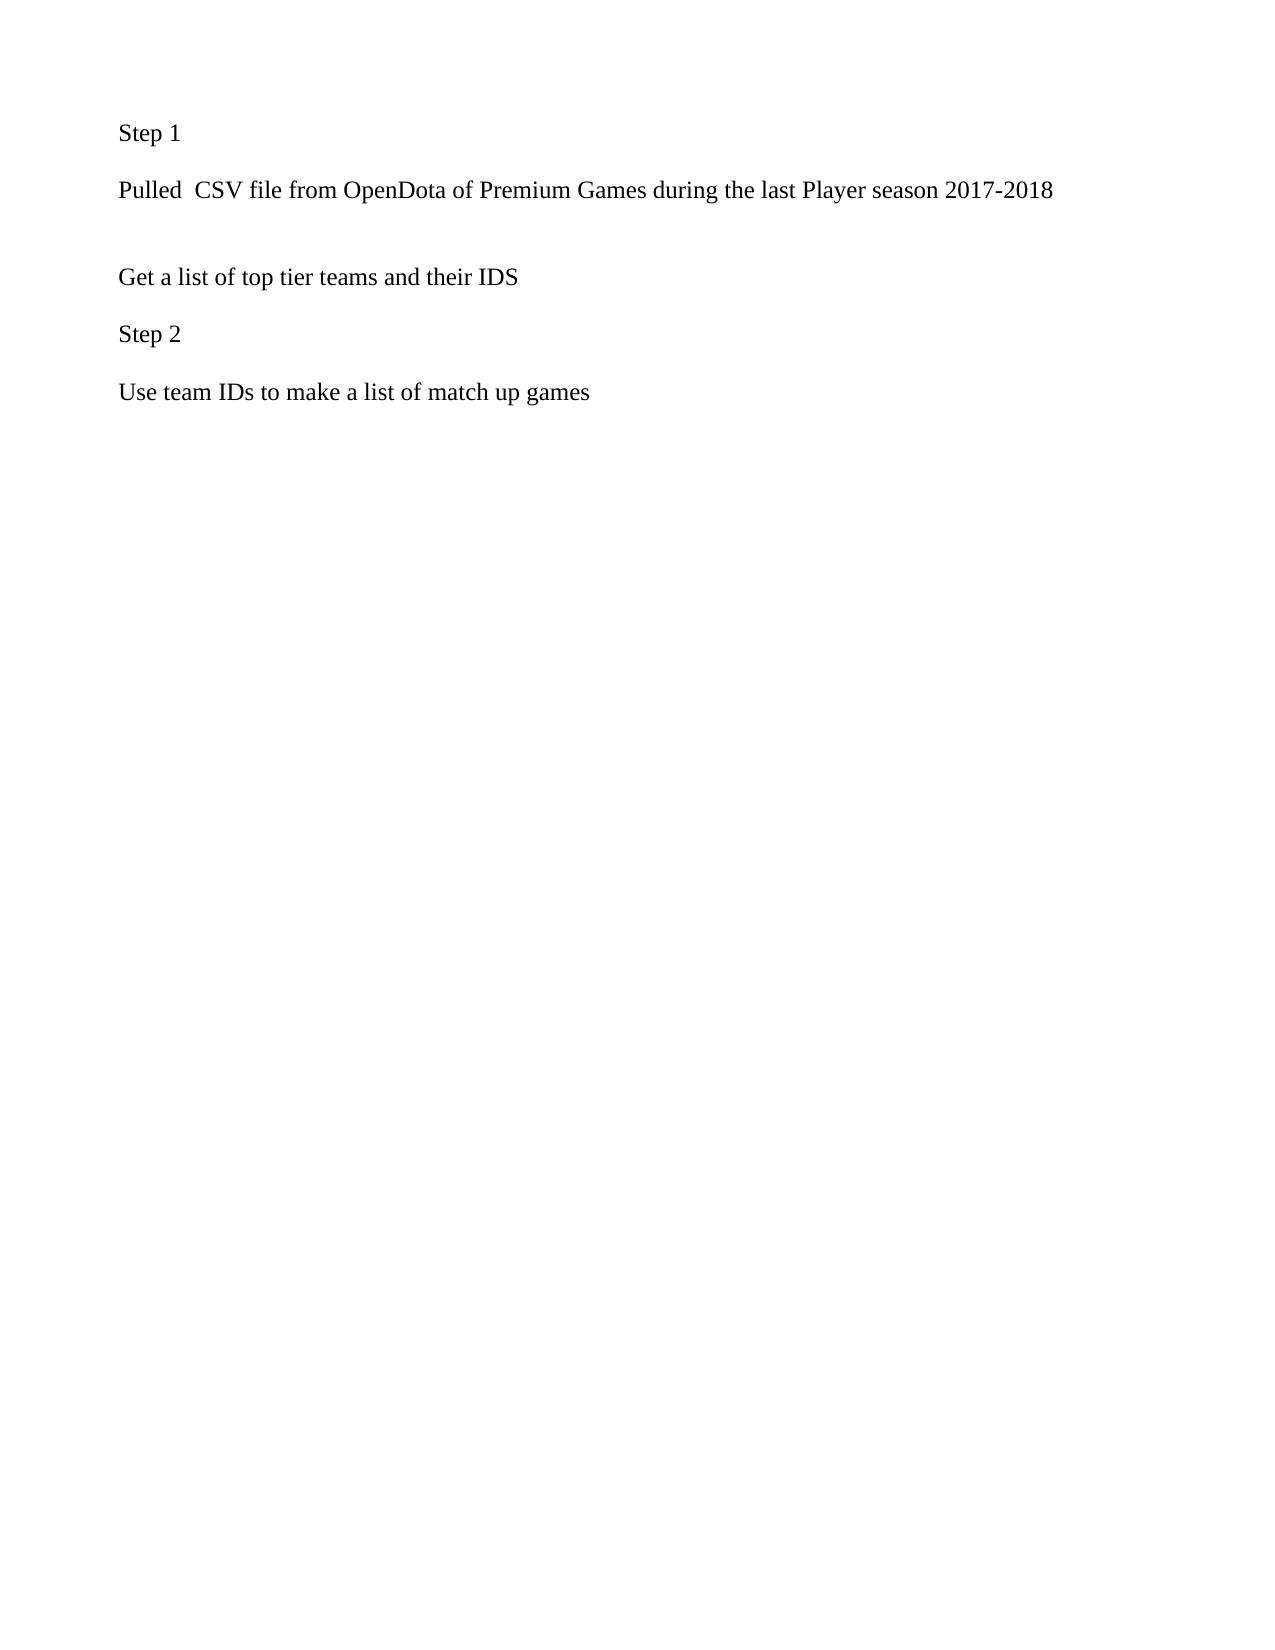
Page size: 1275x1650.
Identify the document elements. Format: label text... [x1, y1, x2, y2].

text Use team IDs to make a list of match up games [118, 377, 1157, 406]
text Get a list of top tier teams and their IDS [118, 262, 1157, 291]
text Pulled CSV file from OpenDota of Premium Games during the last Player season 2017-2018 [118, 176, 1157, 204]
text Step 2 [118, 319, 1157, 348]
text Step 1 [118, 118, 1157, 147]
